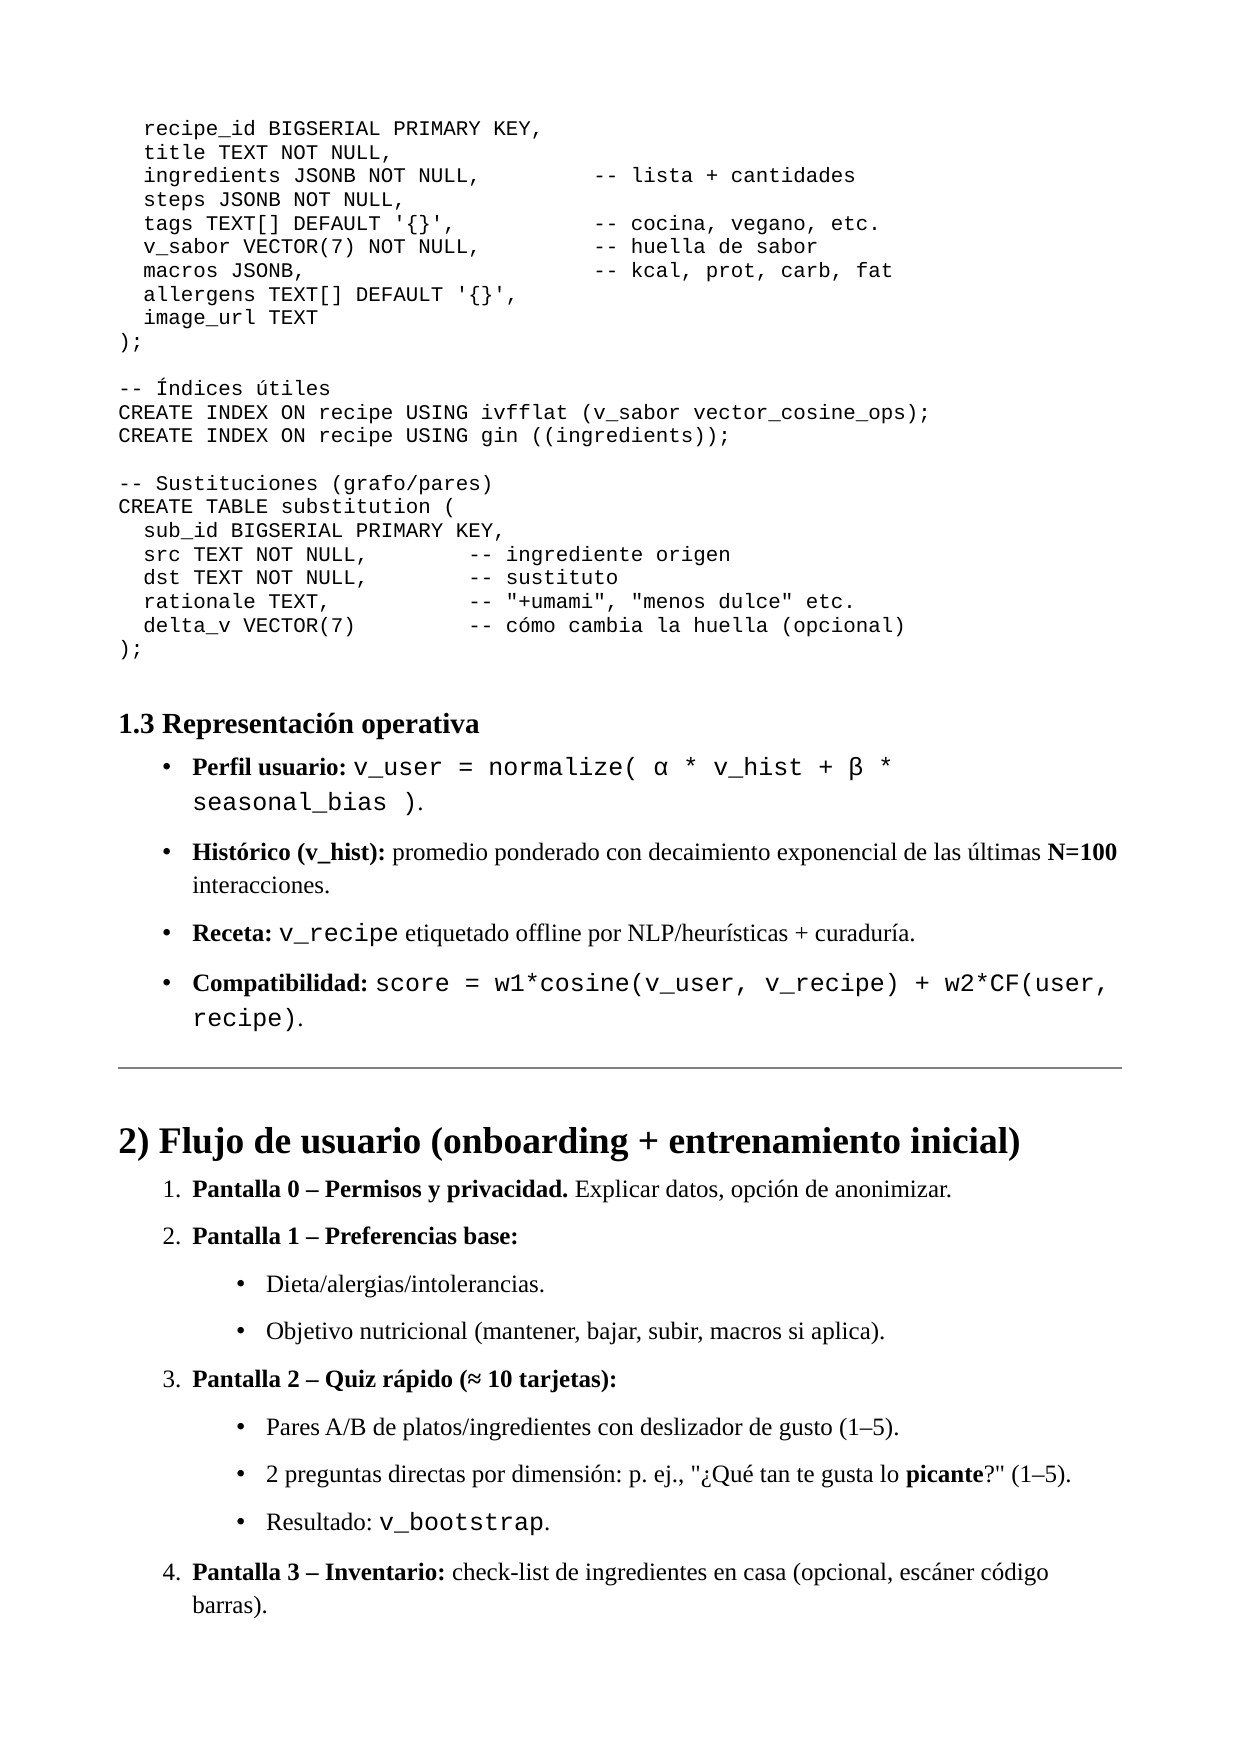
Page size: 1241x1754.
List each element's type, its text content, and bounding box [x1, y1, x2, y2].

text ); [118, 331, 1122, 354]
list Pantalla 1 – Preferencias base: [162, 1221, 1122, 1250]
list Histórico (v_hist): promedio ponderado con decaimiento exponencial de las últimas N=100 interacciones. [162, 837, 1122, 899]
list Resultado: v_bootstrap. [236, 1507, 1122, 1538]
text delta_v VECTOR(7) -- cómo cambia la huella (opcional) [118, 615, 1122, 638]
list Pares A/B de platos/ingredientes con deslizador de gusto (1–5). [236, 1412, 1122, 1440]
text CREATE INDEX ON recipe USING gin ((ingredients)); [118, 426, 1122, 449]
text steps JSONB NOT NULL, [118, 189, 1122, 213]
list Pantalla 0 – Permisos y privacidad. Explicar datos, opción de anonimizar. [162, 1174, 1122, 1202]
list Pantalla 2 – Quiz rápido (≈ 10 tarjetas): [162, 1364, 1122, 1393]
text -- Índices útiles [118, 378, 1122, 402]
subtitle 2) Flujo de usuario (onboarding + entrenamiento inicial) [118, 1118, 1122, 1161]
text rationale TEXT, -- "+umami", "menos dulce" etc. [118, 591, 1122, 615]
text recipe_id BIGSERIAL PRIMARY KEY, [118, 118, 1122, 142]
text src TEXT NOT NULL, -- ingrediente origen [118, 544, 1122, 567]
text tags TEXT[] DEFAULT '{}', -- cocina, vegano, etc. [118, 213, 1122, 236]
text sub_id BIGSERIAL PRIMARY KEY, [118, 520, 1122, 544]
text image_url TEXT [118, 307, 1122, 331]
text -- Sustituciones (grafo/pares) [118, 473, 1122, 496]
text macros JSONB, -- kcal, prot, carb, fat [118, 260, 1122, 284]
list Compatibilidad: score = w1*cosine(v_user, v_recipe) + w2*CF(user, recipe). [162, 968, 1122, 1034]
text ingredients JSONB NOT NULL, -- lista + cantidades [118, 165, 1122, 189]
text CREATE TABLE substitution ( [118, 496, 1122, 520]
subtitle 1.3 Representación operativa [118, 706, 1122, 739]
list Receta: v_recipe etiquetado offline por NLP/heurísticas + curaduría. [162, 918, 1122, 949]
text CREATE INDEX ON recipe USING ivfflat (v_sabor vector_cosine_ops); [118, 402, 1122, 426]
text ); [118, 638, 1122, 662]
list Dieta/alergias/intolerancias. [236, 1269, 1122, 1298]
text title TEXT NOT NULL, [118, 142, 1122, 165]
text dst TEXT NOT NULL, -- sustituto [118, 567, 1122, 591]
list 2 preguntas directas por dimensión: p. ej., "¿Qué tan te gusta lo picante?" (1–5). [236, 1459, 1122, 1488]
text allergens TEXT[] DEFAULT '{}', [118, 284, 1122, 307]
list Perfil usuario: v_user = normalize( α * v_hist + β * seasonal_bias ). [162, 752, 1122, 818]
text v_sabor VECTOR(7) NOT NULL, -- huella de sabor [118, 236, 1122, 260]
list Pantalla 3 – Inventario: check-list de ingredientes en casa (opcional, escáner código barras). [162, 1557, 1122, 1619]
list Objetivo nutricional (mantener, bajar, subir, macros si aplica). [236, 1316, 1122, 1345]
